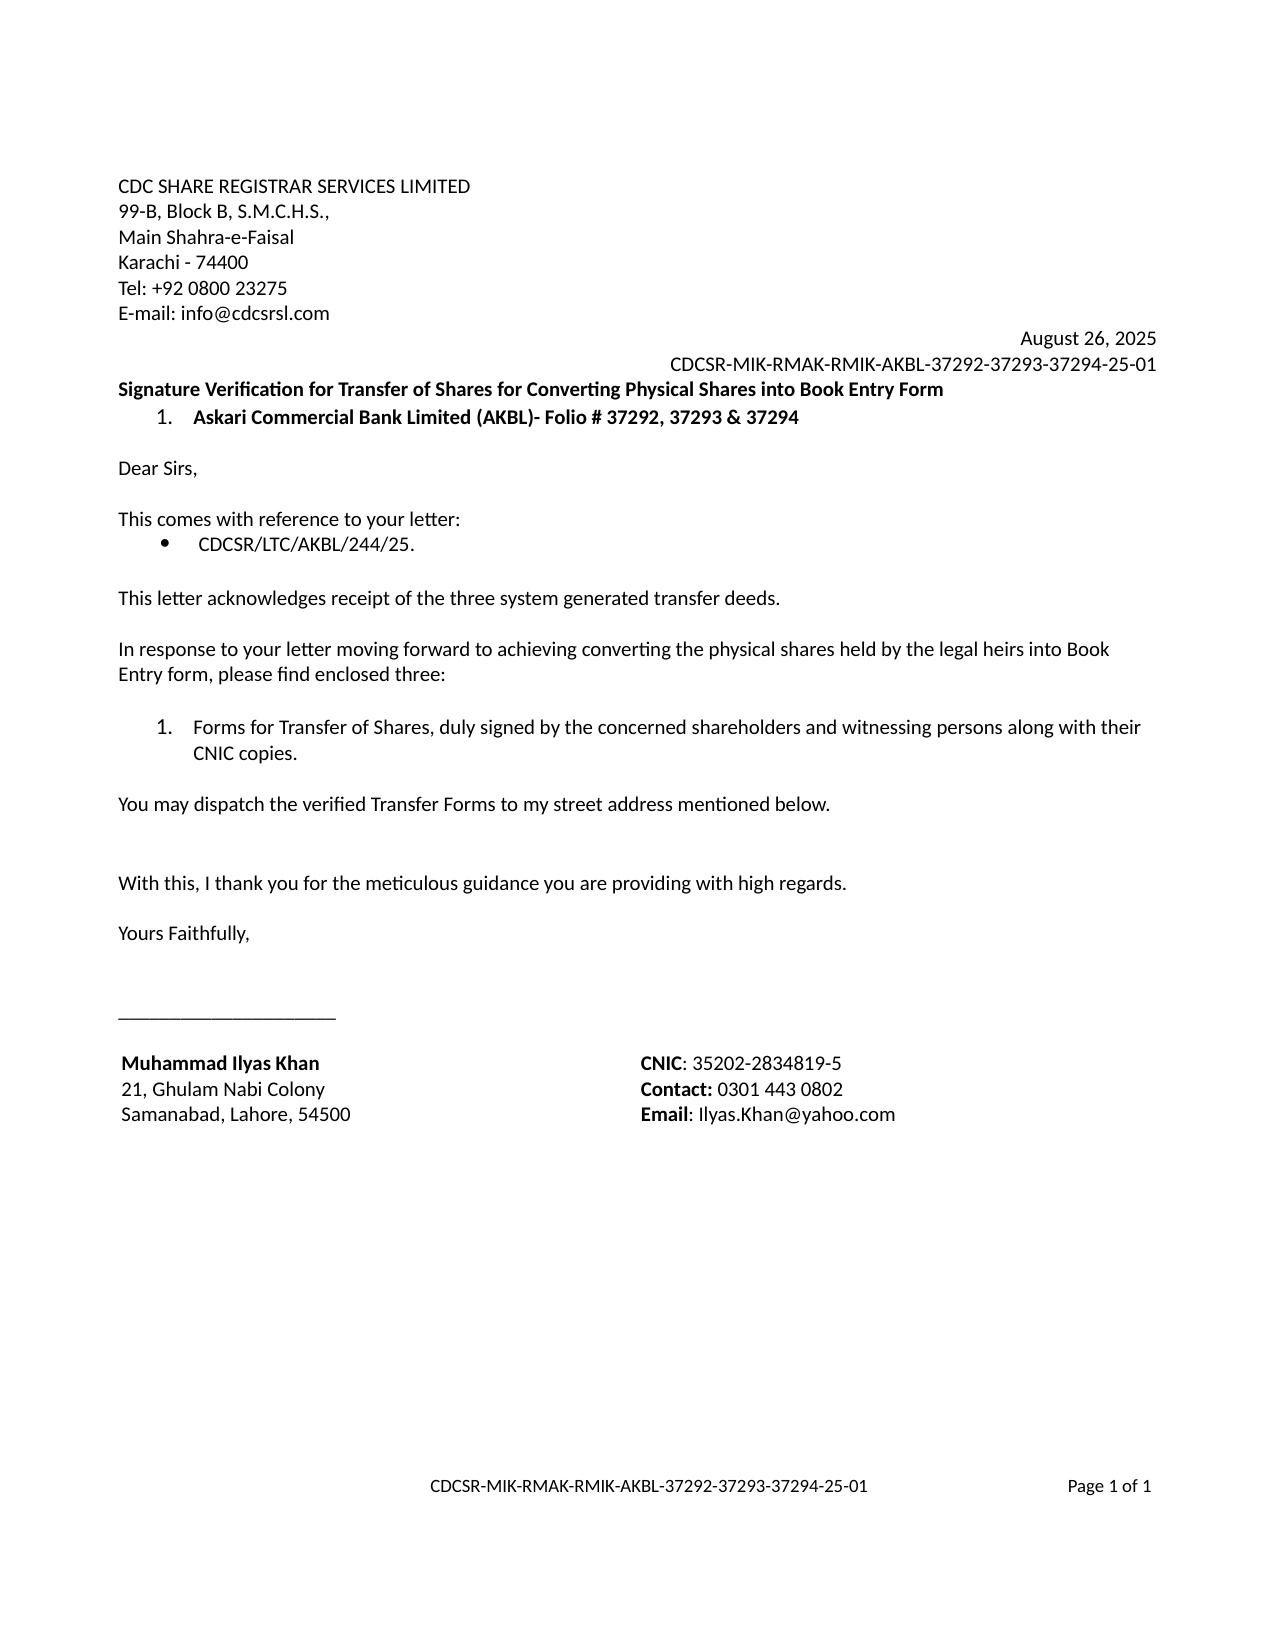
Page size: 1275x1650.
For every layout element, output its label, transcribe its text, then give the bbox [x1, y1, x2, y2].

text Yours Faithfully, [118, 921, 1157, 946]
text This comes with reference to your letter: [118, 506, 1157, 531]
text With this, I thank you for the meticulous guidance you are providing with high regards. [118, 870, 1157, 895]
text CDCSR-MIK-RMAK-RMIK-AKBL-37292-37293-37294-25-01 [118, 351, 1157, 376]
text _____________________ [118, 997, 1157, 1022]
text Tel: +92 0800 23275 [118, 275, 1157, 300]
text In response to your letter moving forward to achieving converting the physical shares held by the legal heirs into Book Entry form, please find enclosed three: [118, 636, 1157, 687]
text CDC SHARE REGISTRAR SERVICES LIMITED [118, 173, 1157, 198]
text Main Shahra-e-Faisal [118, 224, 1157, 249]
text You may dispatch the verified Transfer Forms to my street address mentioned below. [118, 791, 1157, 816]
text E-mail: info@cdcsrsl.com [118, 300, 1157, 326]
list CDCSR/LTC/AKBL/244/25. [161, 531, 1157, 557]
table_header Muhammad Ilyas Khan 21, Ghulam Nabi Colony Samanabad, Lahore, 54500 [118, 1022, 637, 1130]
table_header CNIC: 35202-2834819-5 Contact: 0301 443 0802 Email: Ilyas.Khan@yahoo.com [638, 1022, 1157, 1130]
text Signature Verification for Transfer of Shares for Converting Physical Shares into Book Entry Form [118, 376, 1157, 402]
text This letter acknowledges receipt of the three system generated transfer deeds. [118, 585, 1157, 610]
list Askari Commercial Bank Limited (AKBL)- Folio # 37292, 37293 & 37294 [156, 402, 1157, 430]
text Dear Sirs, [118, 455, 1157, 481]
text 99-B, Block B, S.M.C.H.S., [118, 198, 1157, 224]
text Karachi - 74400 [118, 249, 1157, 275]
list Forms for Transfer of Shares, duly signed by the concerned shareholders and witnessing persons along with their CNIC copies. [156, 712, 1157, 765]
text August 26, 2025 [118, 326, 1157, 351]
